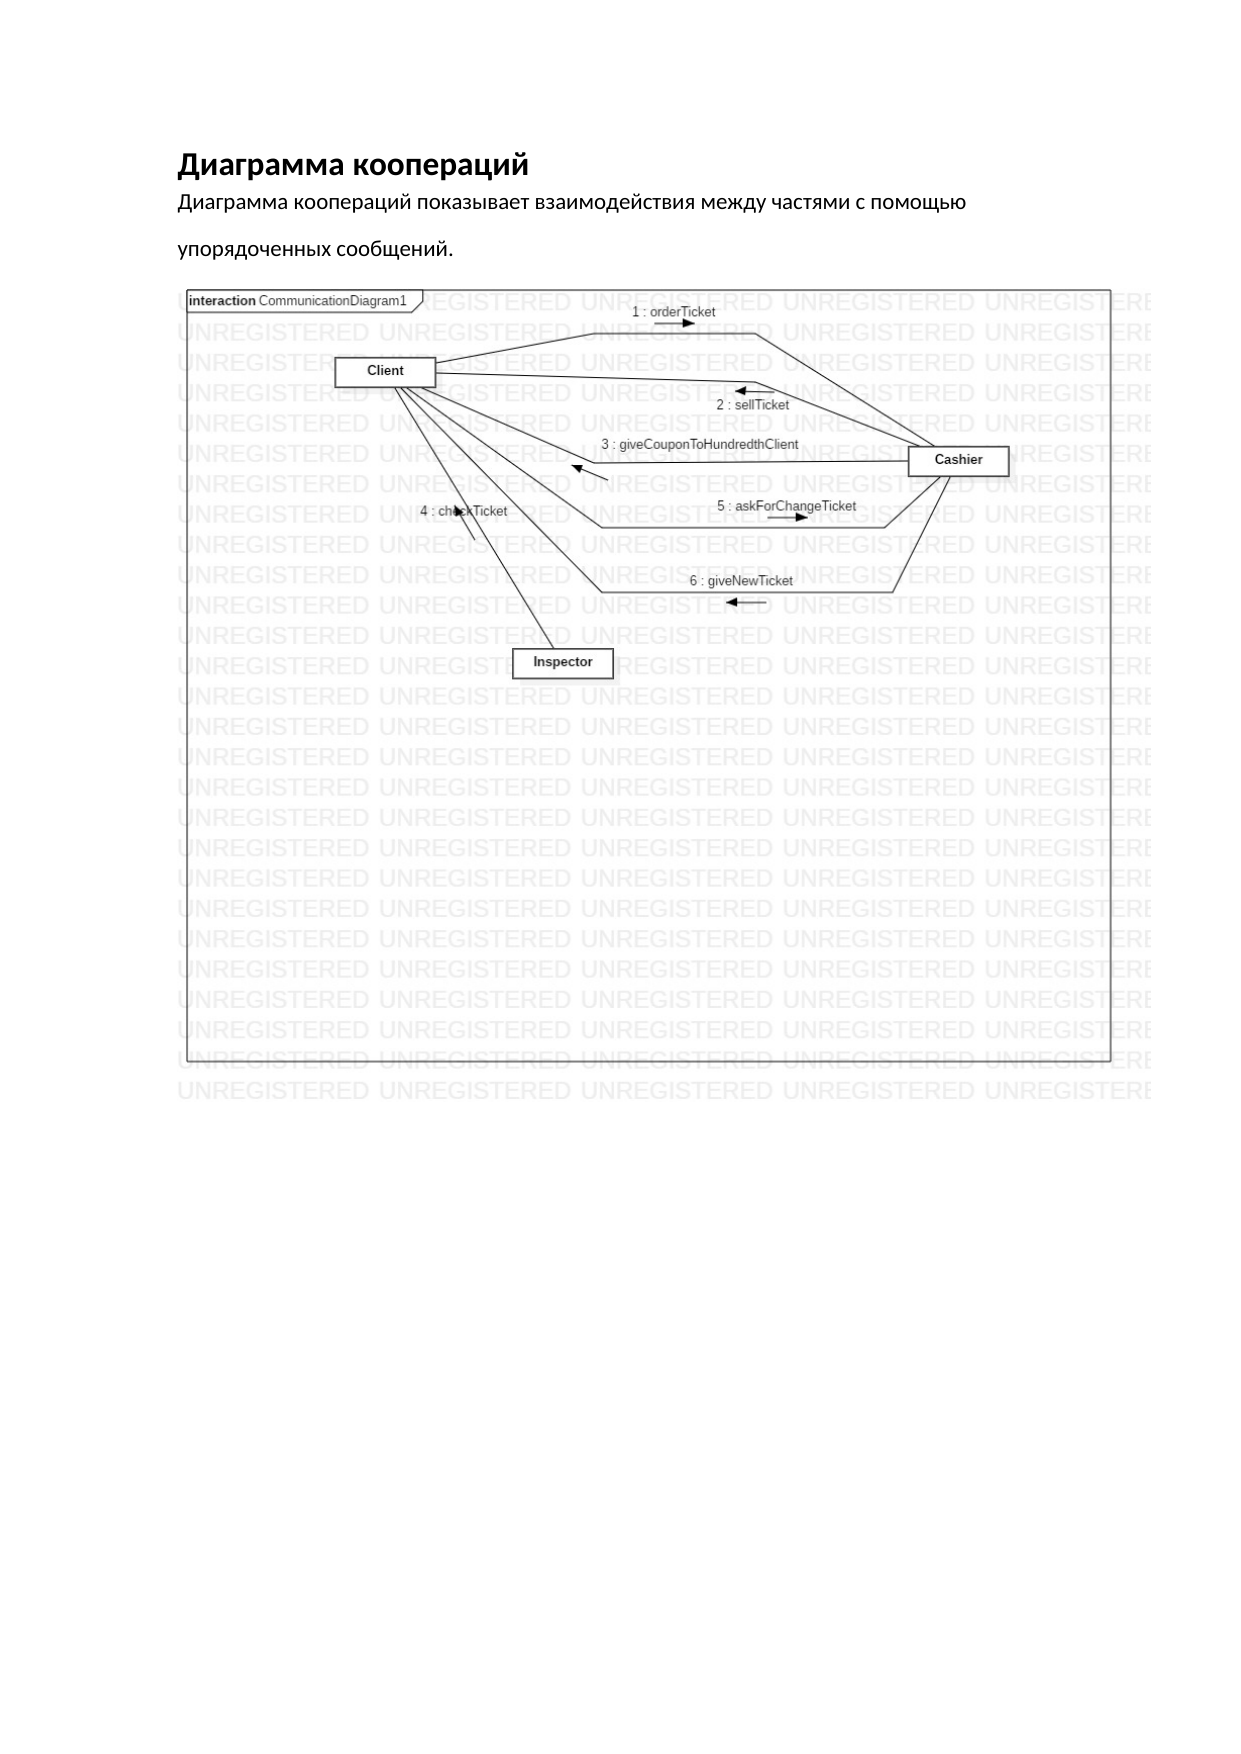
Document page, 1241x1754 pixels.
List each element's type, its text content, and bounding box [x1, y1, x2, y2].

subtitle Диаграмма коопераций [177, 143, 1152, 184]
picture [177, 280, 1151, 1102]
text упорядоченных сообщений. [177, 234, 1152, 262]
text Диаграмма коопераций показывает взаимодействия между частями с помощью [177, 187, 1152, 215]
